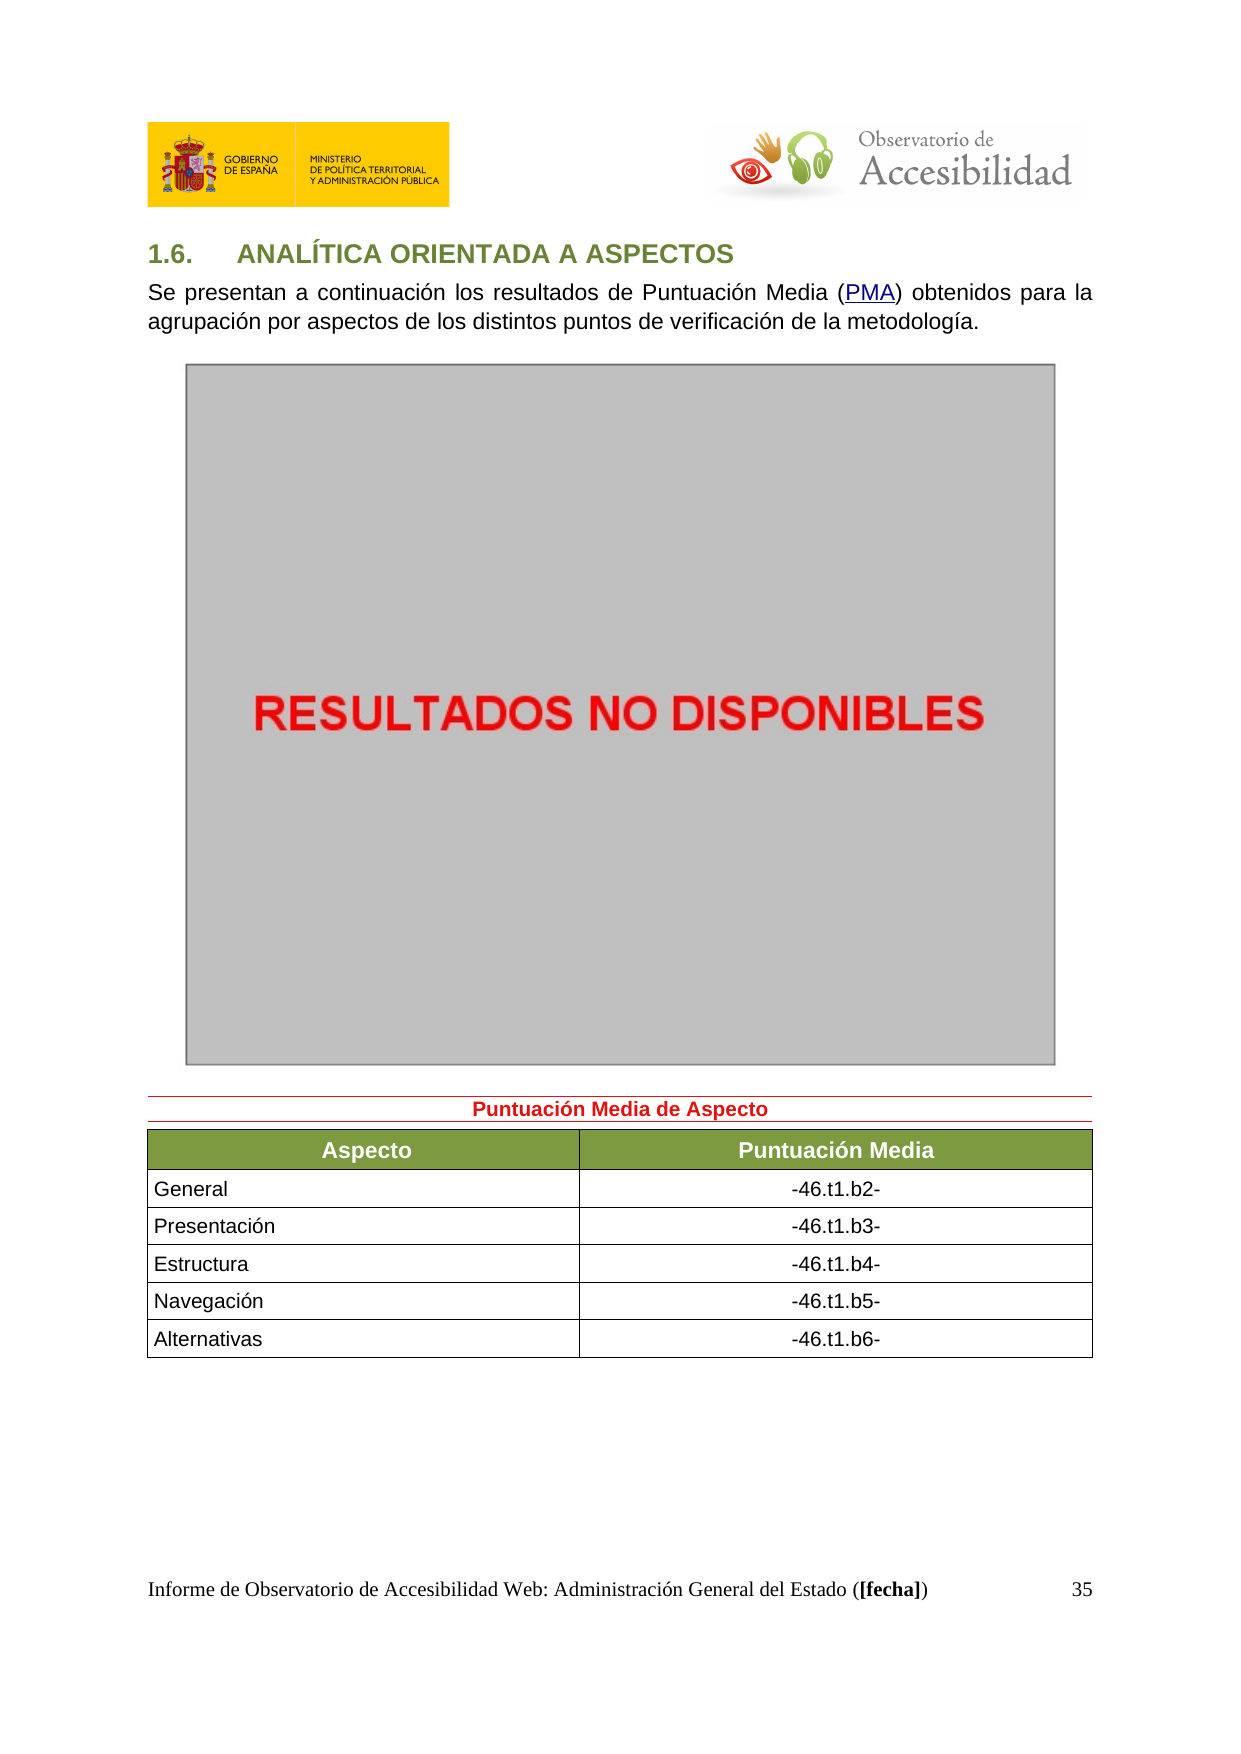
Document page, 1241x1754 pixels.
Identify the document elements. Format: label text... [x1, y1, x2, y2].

table_cell -46.t1.b3- [580, 1208, 1092, 1244]
table_cell -46.t1.b4- [580, 1245, 1092, 1282]
picture [178, 361, 1062, 1072]
table_cell Presentación [148, 1208, 579, 1244]
table_cell Alternativas [148, 1320, 579, 1357]
table_cell -46.t1.b2- [580, 1170, 1092, 1207]
table_cell Estructura [148, 1245, 579, 1282]
picture [710, 122, 1086, 205]
table_cell Navegación [148, 1283, 579, 1319]
list Analítica orientada a aspectos [148, 238, 1092, 269]
table_cell -46.t1.b5- [580, 1283, 1092, 1319]
text Puntuación Media de Aspecto [148, 1097, 1092, 1121]
table_cell -46.t1.b6- [580, 1320, 1092, 1357]
picture [147, 122, 450, 207]
table_cell General [148, 1170, 579, 1207]
table_header Aspecto [148, 1130, 579, 1169]
text Se presentan a continuación los resultados de Puntuación Media (PMA) obtenidos para la agrupación por aspectos de los distintos puntos de verificación de la metodología. [148, 279, 1092, 334]
table_header Puntuación Media [580, 1130, 1092, 1169]
